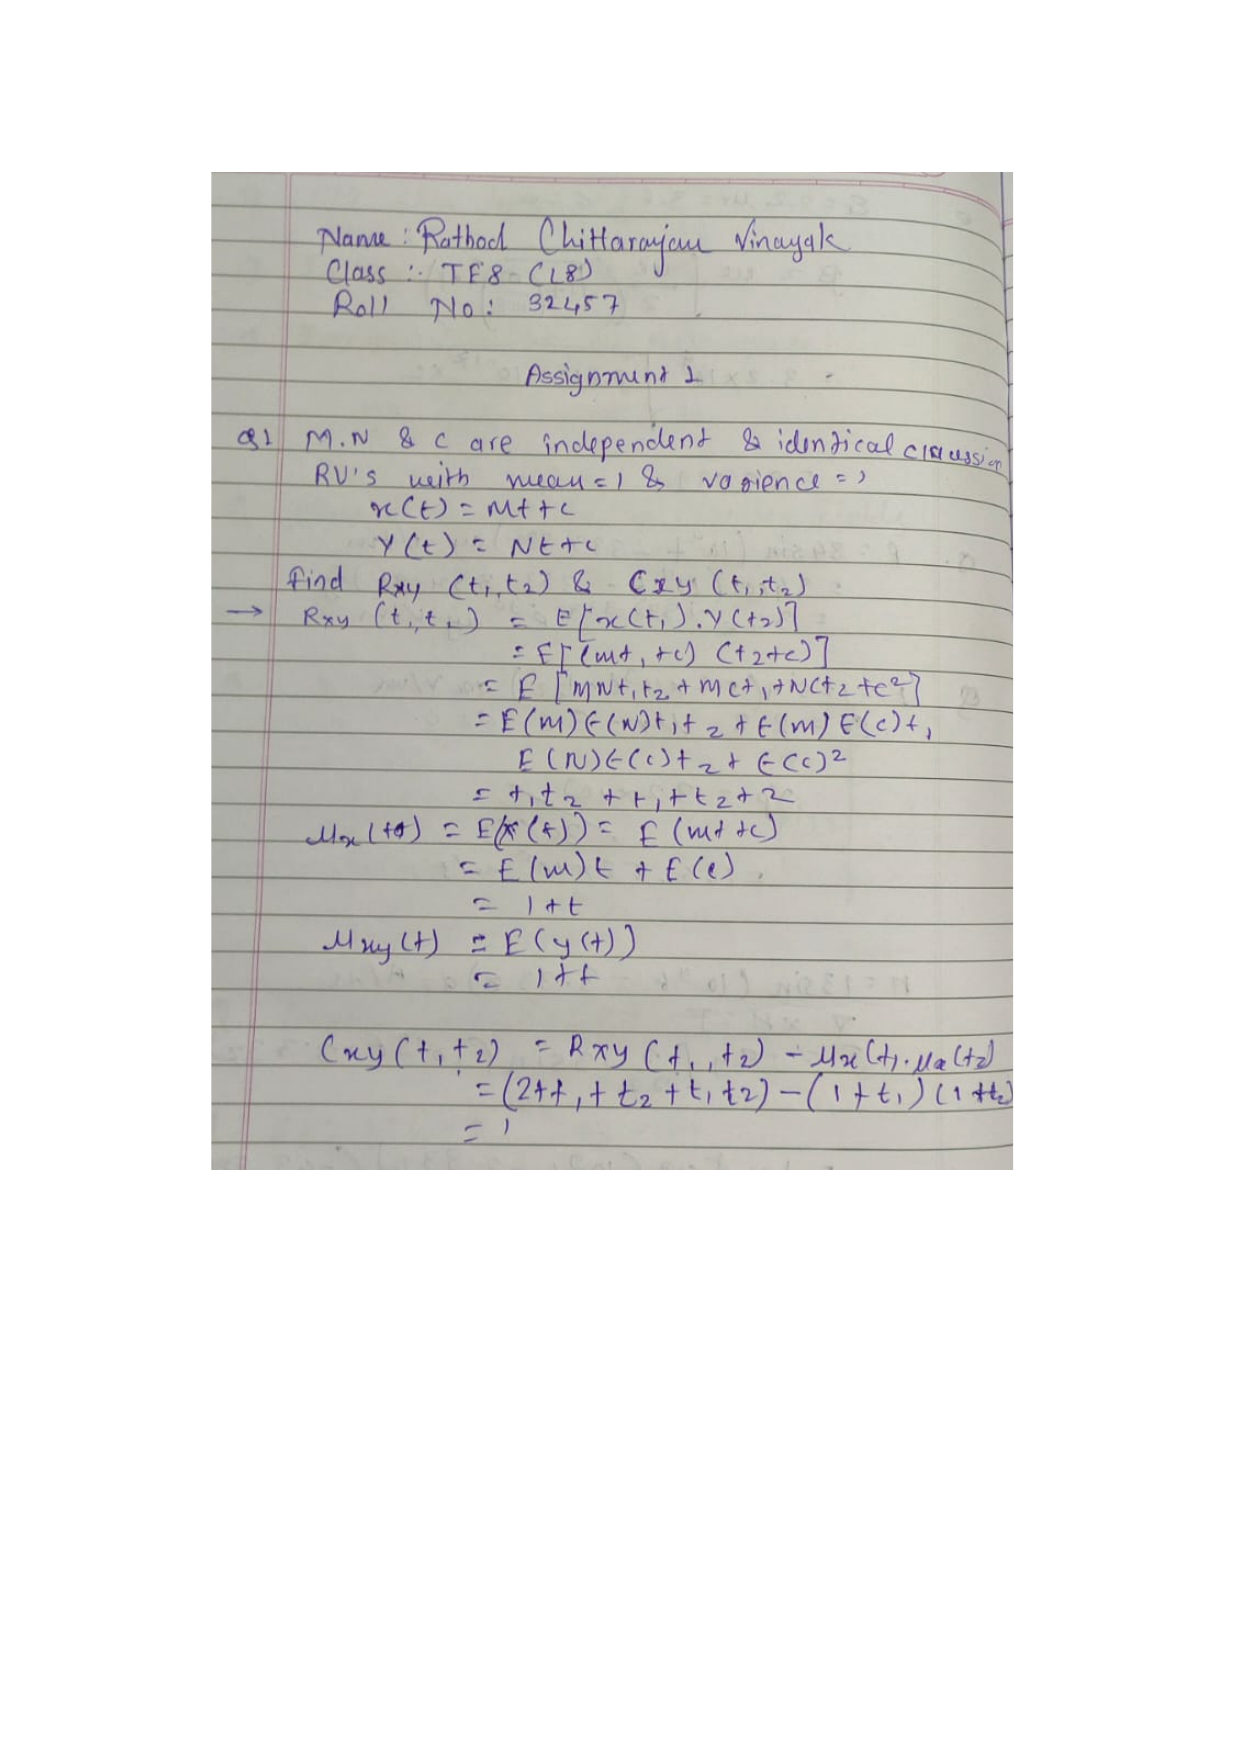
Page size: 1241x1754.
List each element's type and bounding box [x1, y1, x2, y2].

picture [211, 172, 1014, 1170]
